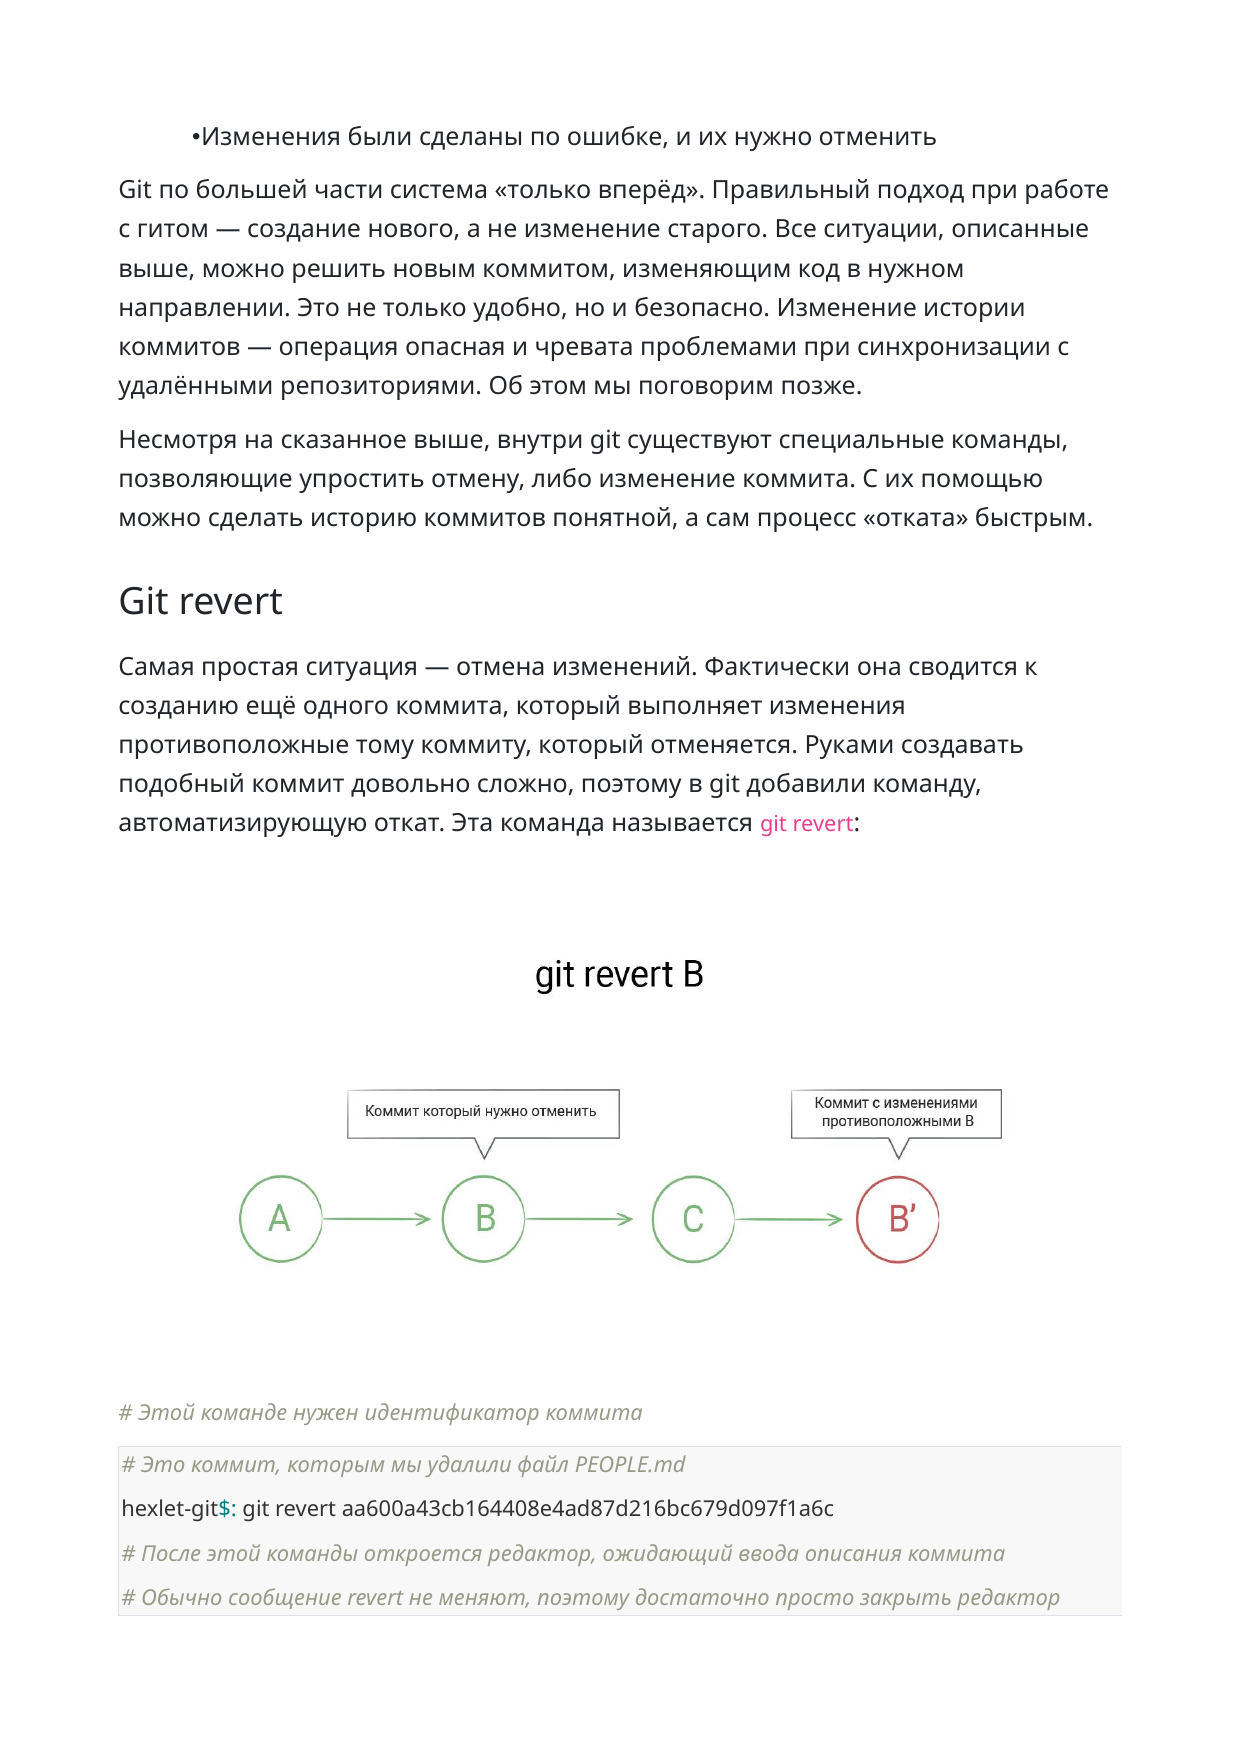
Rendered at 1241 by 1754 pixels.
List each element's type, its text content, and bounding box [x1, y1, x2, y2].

picture [174, 858, 1066, 1360]
text # Этой команде нужен идентификатор коммита [118, 858, 1122, 1427]
subtitle Git revert [118, 574, 1122, 625]
text # Обычно сообщение revert не меняют, поэтому достаточно просто закрыть редактор [119, 1579, 1122, 1615]
text hexlet-git$: git revert aa600a43cb164408e4ad87d216bc679d097f1a6c [119, 1490, 1122, 1523]
text # Это коммит, которым мы удалили файл PEOPLE.md [119, 1447, 1122, 1479]
list Изменения были сделаны по ошибке, и их нужно отменить [118, 118, 1122, 152]
text Несмотря на сказанное выше, внутри git существуют специальные команды, позволяющие упростить отмену, либо изменение коммита. С их помощью можно сделать историю коммитов понятной, а сам процесс «отката» быстрым. [118, 421, 1122, 534]
text Самая простая ситуация — отмена изменений. Фактически она сводится к созданию ещё одного коммита, который выполняет изменения противоположные тому коммиту, который отменяется. Руками создавать подобный коммит довольно сложно, поэтому в git добавили команду, автоматизирующую откат. Эта команда называется git revert: [118, 648, 1122, 839]
text # После этой команды откроется редактор, ожидающий ввода описания коммита [119, 1534, 1122, 1567]
text Git по большей части система «только вперёд». Правильный подход при работе с гитом — создание нового, а не изменение старого. Все ситуации, описанные выше, можно решить новым коммитом, изменяющим код в нужном направлении. Это не только удобно, но и безопасно. Изменение истории коммитов — операция опасная и чревата проблемами при синхронизации с удалёнными репозиториями. Об этом мы поговорим позже. [118, 172, 1122, 402]
